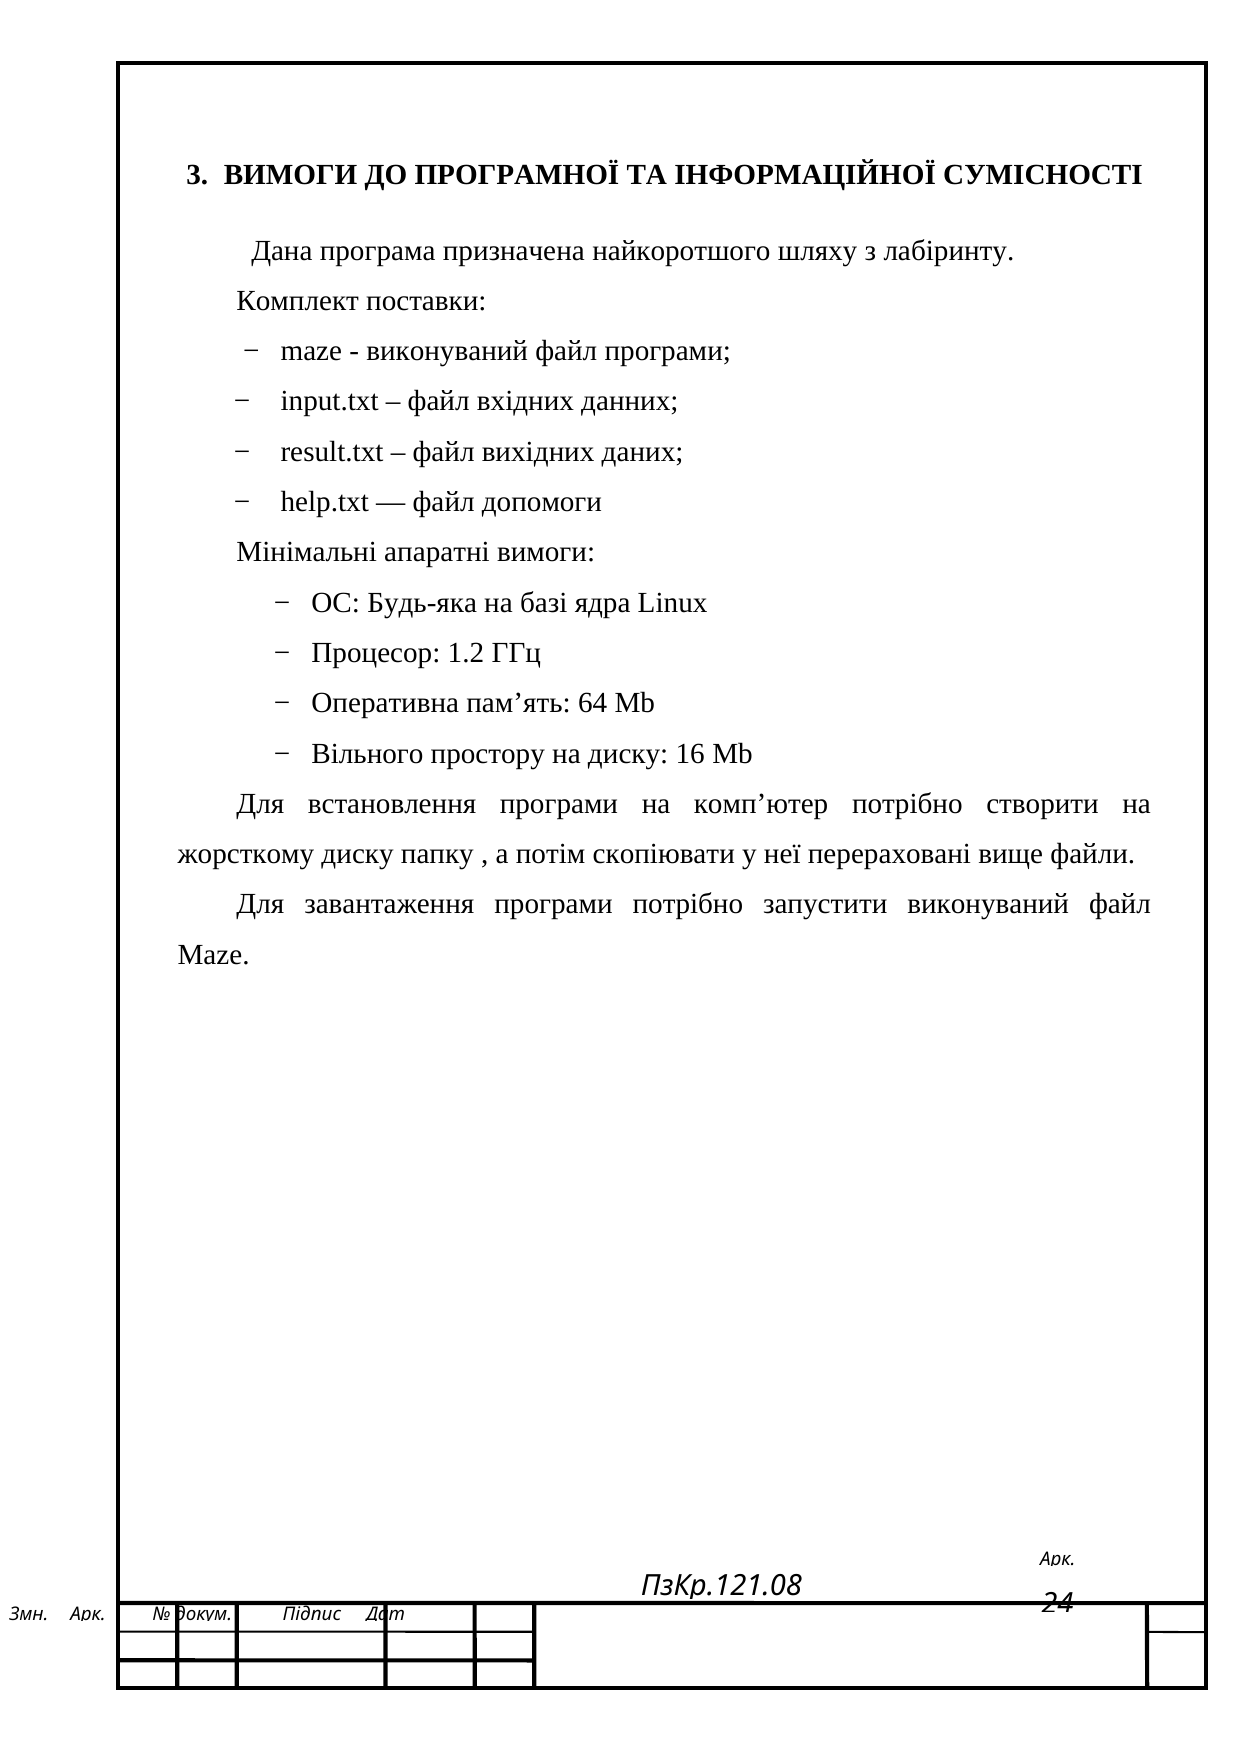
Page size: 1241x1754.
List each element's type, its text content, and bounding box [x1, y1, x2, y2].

list input.txt – файл вхідних данних; [233, 383, 1152, 417]
text Для встановлення програми на комп’ютер потрібно створити на жорсткому диску папку , а потім скопіювати у неї перераховані вище файли. [177, 786, 1152, 870]
list Процесор: 1.2 ГГц [274, 635, 1152, 669]
text Мінімальні апаратні вимоги: [177, 534, 1152, 568]
text Дана програма призначена найкоротшого шляху з лабіринту. [177, 233, 1152, 266]
text Комплект поставки: [177, 283, 1152, 316]
list Оперативна пам’ять: 64 Mb [274, 685, 1152, 719]
list help.txt — файл допомоги [233, 484, 1152, 518]
list maze - виконуваний файл програми; [243, 333, 1152, 367]
list Вільного простору на диску: 16 Mb [274, 736, 1152, 769]
subtitle ВИМОГИ ДО ПРОГРАМНОЇ ТА ІНФОРМАЦІЙНОЇ СУМІСНОСТІ [177, 157, 1152, 191]
text Для завантаження програми потрібно запустити виконуваний файл Maze. [177, 887, 1152, 971]
list ОС: Будь-яка на базі ядра Linux [274, 585, 1152, 618]
list result.txt – файл вихідних даних; [233, 434, 1152, 467]
